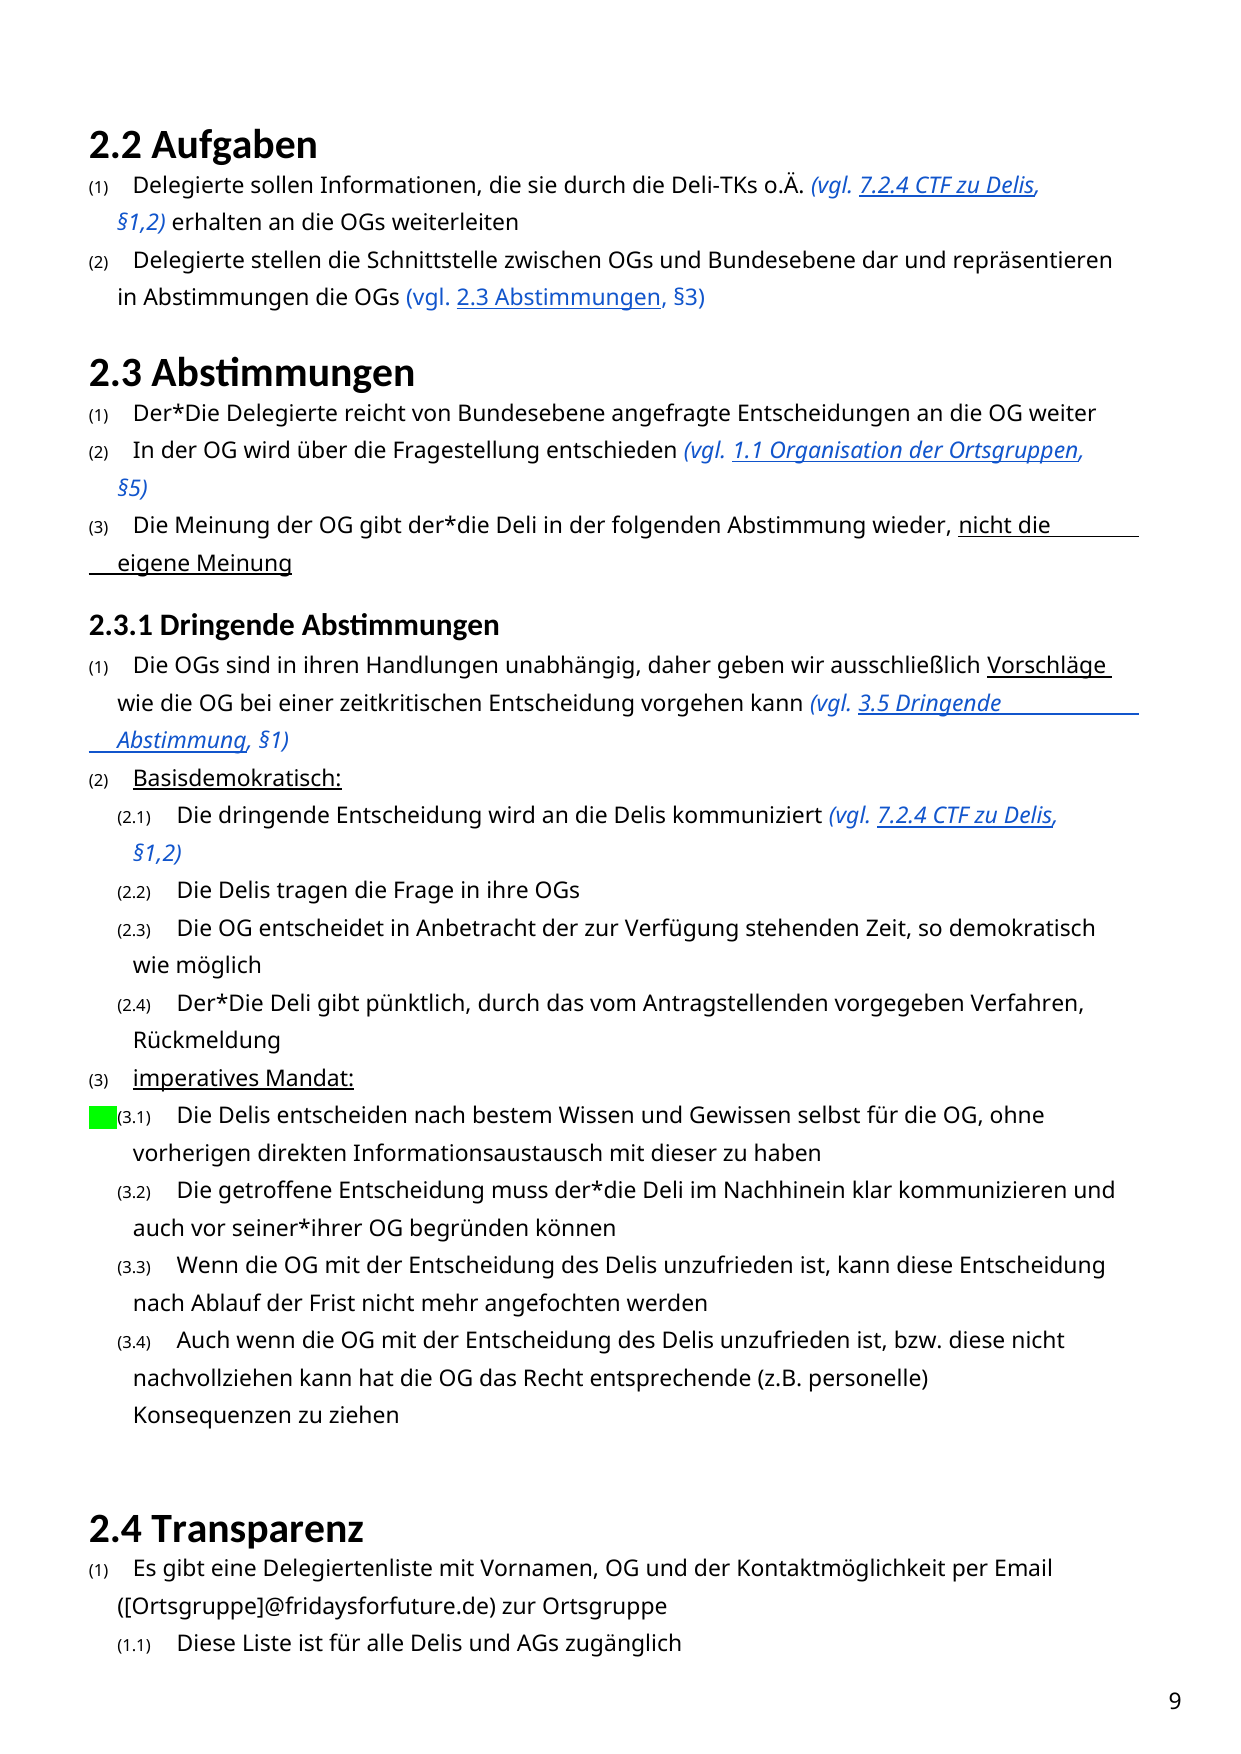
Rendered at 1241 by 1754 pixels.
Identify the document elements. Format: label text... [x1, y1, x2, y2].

text (2) Basisdemokratisch: [88, 762, 1181, 793]
text (2.3) Die OG entscheidet in Anbetracht der zur Verfügung stehenden Zeit, so demokratisch wie möglich [88, 912, 1181, 981]
text (1) Delegierte sollen Informationen, die sie durch die Deli-TKs o.Ä. (vgl. 7.2.4 CTF zu Delis, §1,2) erhalten an die OGs weiterleiten [88, 169, 1181, 238]
text (1) Die OGs sind in ihren Handlungen unabhängig, daher geben wir ausschließlich Vorschläge wie die OG bei einer zeitkritischen Entscheidung vorgehen kann (vgl. 3.5 Dringende Abstimmung, §1) [88, 649, 1181, 756]
text (2.4) Der*Die Deli gibt pünktlich, durch das vom Antragstellenden vorgegeben Verfahren, Rückmeldung [88, 987, 1181, 1056]
text (1) Es gibt eine Delegiertenliste mit Vornamen, OG und der Kontaktmöglichkeit per Email ([Ortsgruppe]@fridaysforfuture.de) zur Ortsgruppe [88, 1552, 1181, 1621]
text (3.1) Die Delis entscheiden nach bestem Wissen und Gewissen selbst für die OG, ohne vorherigen direkten Informationsaustausch mit dieser zu haben [88, 1099, 1181, 1168]
text (3.3) Wenn die OG mit der Entscheidung des Delis unzufrieden ist, kann diese Entscheidung nach Ablauf der Frist nicht mehr angefochten werden [88, 1249, 1181, 1318]
text (2.1) Die dringende Entscheidung wird an die Delis kommuniziert (vgl. 7.2.4 CTF zu Delis, §1,2) [88, 799, 1181, 868]
text (1) Der*Die Delegierte reicht von Bundesebene angefragte Entscheidungen an die OG weiter [88, 397, 1181, 428]
text (2) In der OG wird über die Fragestellung entschieden (vgl. 1.1 Organisation der Ortsgruppen, §5) [88, 434, 1181, 503]
subtitle 2.2 Aufgaben [88, 118, 1181, 169]
subtitle 2.4 Transparenz [88, 1502, 1181, 1552]
subtitle 2.3.1 Dringende Abstimmungen [88, 605, 1181, 643]
text (3.4) Auch wenn die OG mit der Entscheidung des Delis unzufrieden ist, bzw. diese nicht nachvollziehen kann hat die OG das Recht entsprechende (z.B. personelle) Konsequenzen zu ziehen [88, 1324, 1181, 1431]
text (1.1) Diese Liste ist für alle Delis und AGs zugänglich [88, 1627, 1181, 1659]
text (2.2) Die Delis tragen die Frage in ihre OGs [88, 874, 1181, 906]
text (3) Die Meinung der OG gibt der*die Deli in der folgenden Abstimmung wieder, nicht die eigene Meinung [88, 509, 1181, 578]
text (3) imperatives Mandat: [88, 1062, 1181, 1093]
text (3.2) Die getroffene Entscheidung muss der*die Deli im Nachhinein klar kommunizieren und auch vor seiner*ihrer OG begründen können [88, 1174, 1181, 1243]
text (2) Delegierte stellen die Schnittstelle zwischen OGs und Bundesebene dar und repräsentieren in Abstimmungen die OGs (vgl. 2.3 Abstimmungen, §3) [88, 244, 1181, 313]
subtitle 2.3 Abstimmungen [88, 346, 1181, 397]
